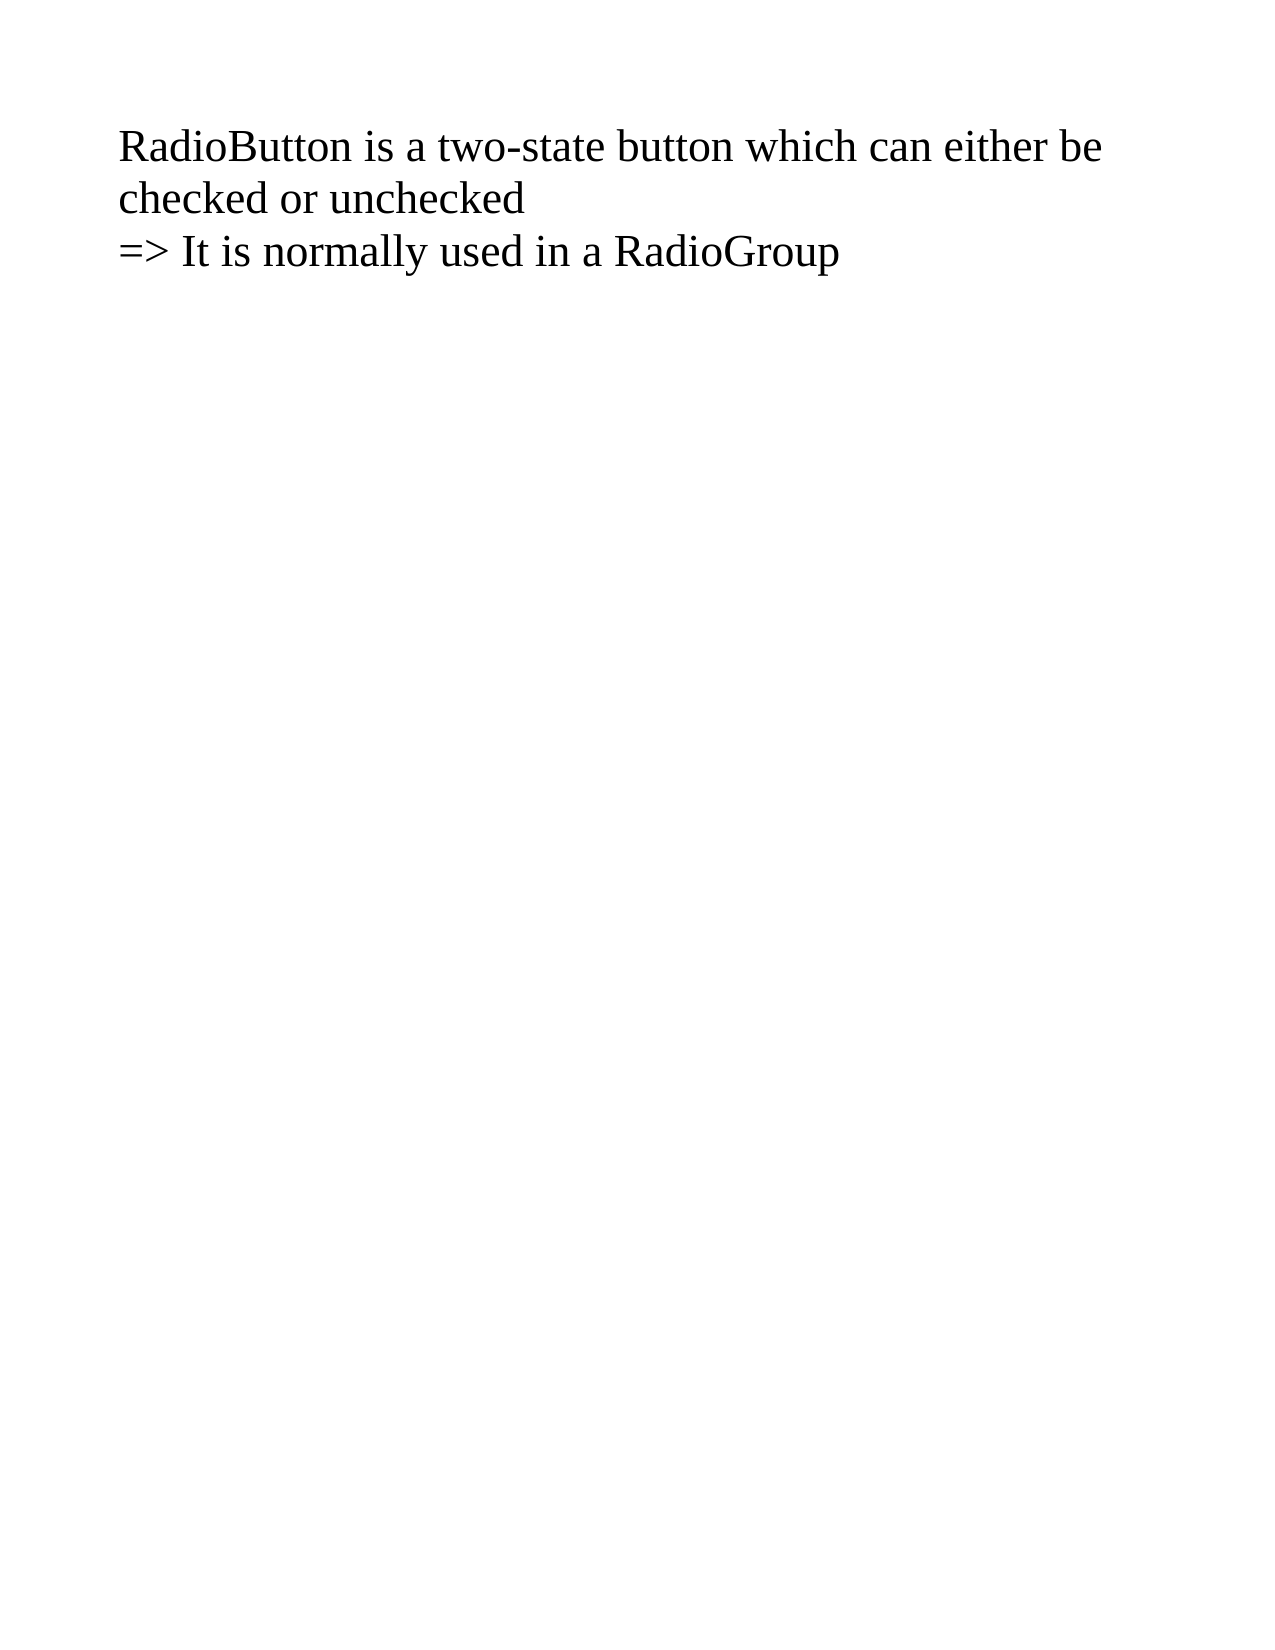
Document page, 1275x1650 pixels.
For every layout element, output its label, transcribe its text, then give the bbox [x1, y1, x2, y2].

text RadioButton is a two-state button which can either be checked or unchecked [118, 118, 1157, 223]
text => It is normally used in a RadioGroup [118, 223, 1157, 276]
